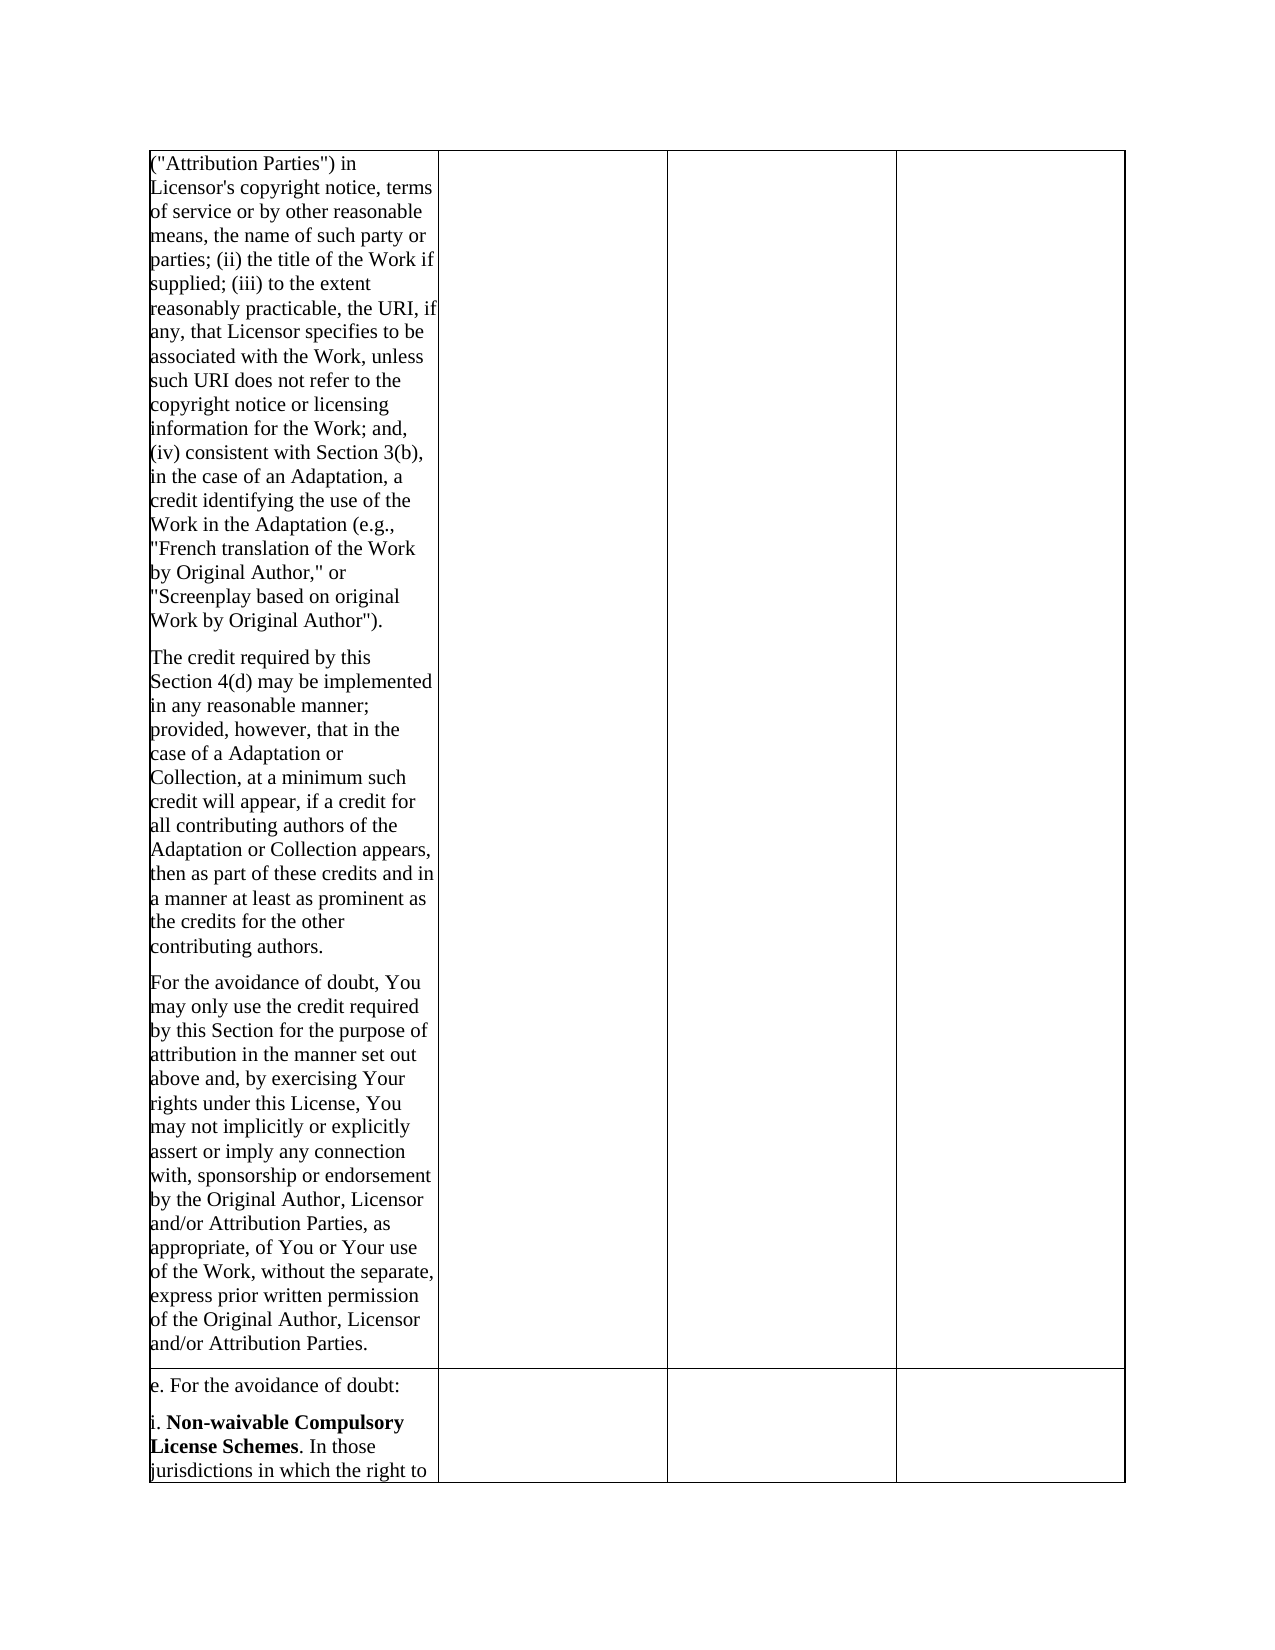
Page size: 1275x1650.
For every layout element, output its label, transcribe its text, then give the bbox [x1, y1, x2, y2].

table_cell e. For the avoidance of doubt: i. Non-waivable Compulsory License Schemes. In those jurisdictions in which the right to [151, 1369, 438, 1482]
table_cell [668, 1369, 896, 1482]
table_cell [439, 151, 667, 1368]
table_cell [439, 1369, 667, 1482]
table_cell [668, 151, 896, 1368]
table_cell [897, 151, 1124, 1368]
table_cell ("Attribution Parties") in Licensor's copyright notice, terms of service or by other reasonable means, the name of such party or parties; (ii) the title of the Work if supplied; (iii) to the extent reasonably practicable, the URI, if any, that Licensor specifies to be associated with the Work, unless such URI does not refer to the copyright notice or licensing information for the Work; and, (iv) consistent with Section 3(b), in the case of an Adaptation, a credit identifying the use of the Work in the Adaptation (e.g., "French translation of the Work by Original Author," or "Screenplay based on original Work by Original Author"). The credit required by this Section 4(d) may be implemented in any reasonable manner; provided, however, that in the case of a Adaptation or Collection, at a minimum such credit will appear, if a credit for all contributing authors of the Adaptation or Collection appears, then as part of these credits and in a manner at least as prominent as the credits for the other contributing authors. For the avoidance of doubt, You may only use the credit required by this Section for the purpose of attribution in the manner set out above and, by exercising Your rights under this License, You may not implicitly or explicitly assert or imply any connection with, sponsorship or endorsement by the Original Author, Licensor and/or Attribution Parties, as appropriate, of You or Your use of the Work, without the separate, express prior written permission of the Original Author, Licensor and/or Attribution Parties. [151, 151, 438, 1368]
table_cell [897, 1369, 1124, 1482]
